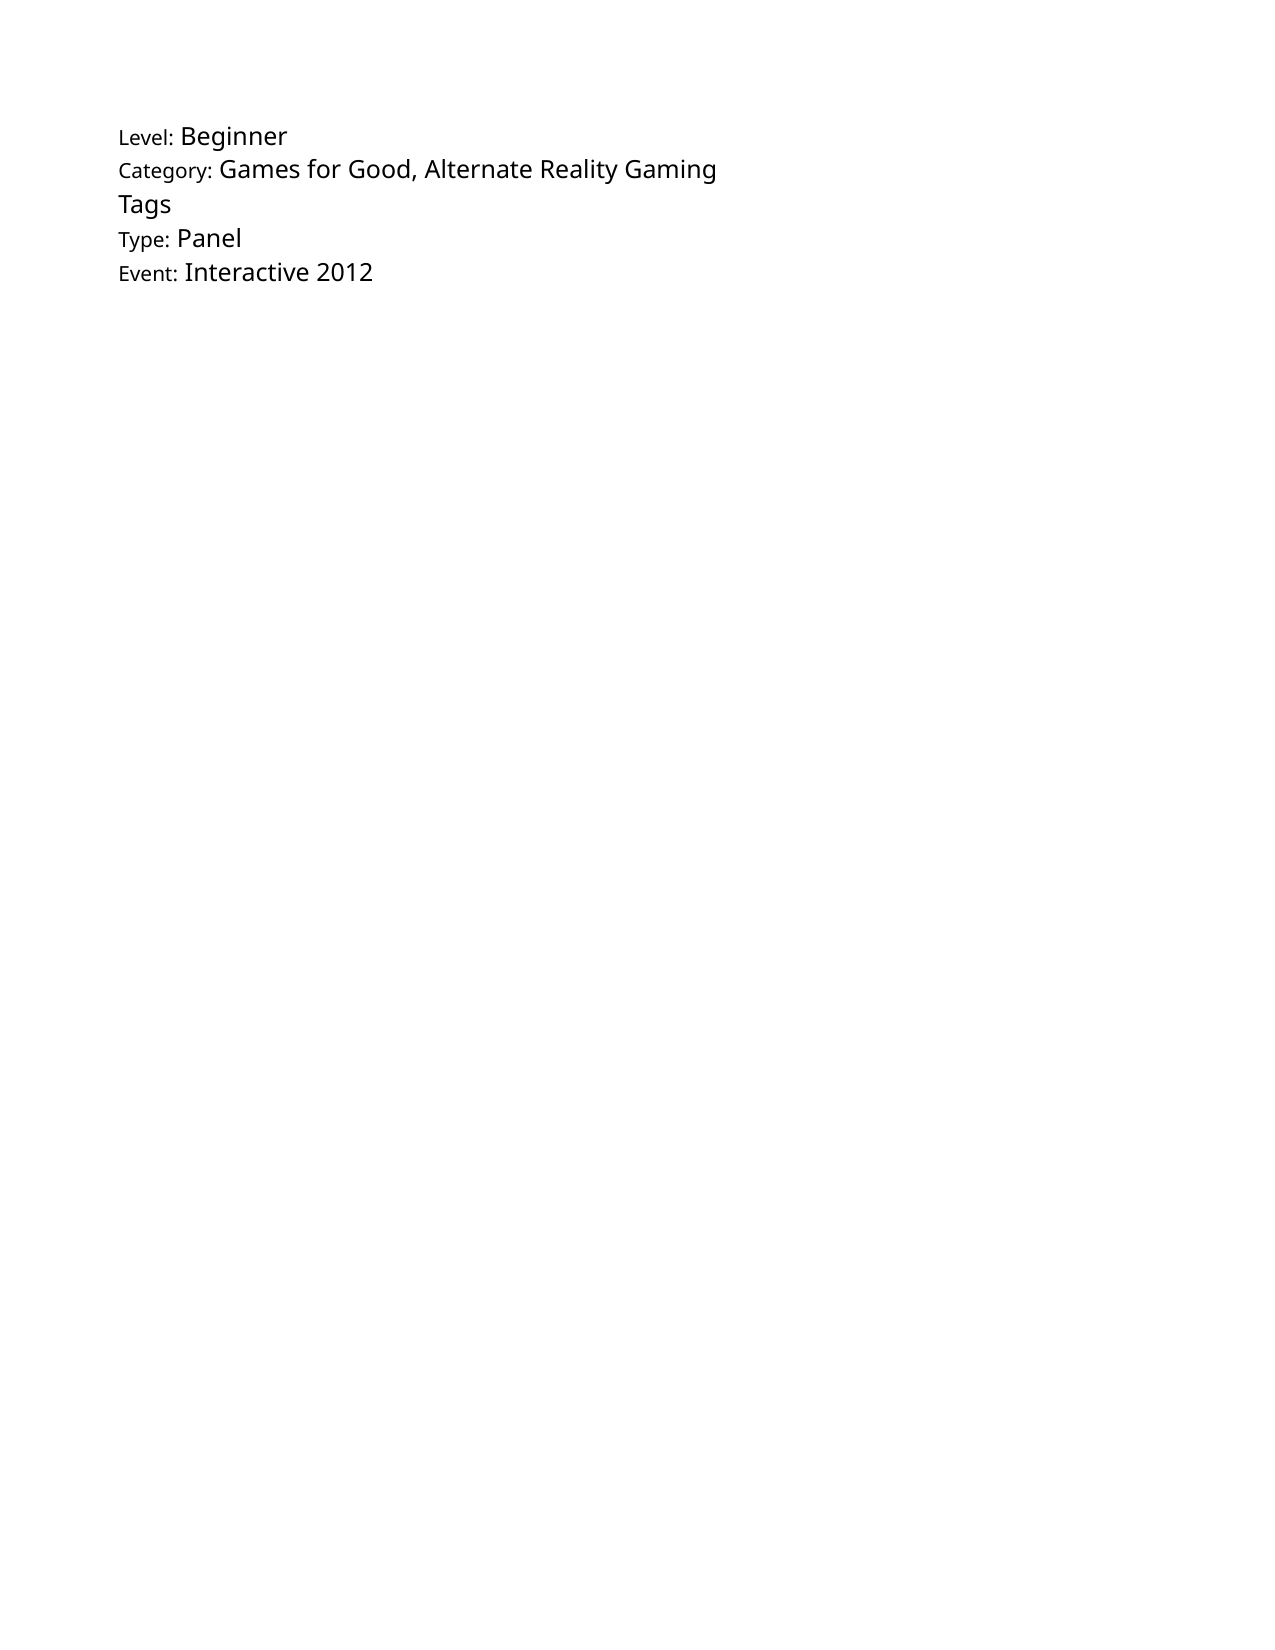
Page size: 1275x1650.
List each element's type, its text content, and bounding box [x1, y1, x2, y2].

text Category: Games for Good, Alternate Reality Gaming [118, 152, 1157, 186]
text Tags [118, 186, 1157, 220]
text Event: Interactive 2012 [118, 254, 1157, 288]
text Type: Panel [118, 220, 1157, 254]
text Level: Beginner [118, 118, 1157, 152]
